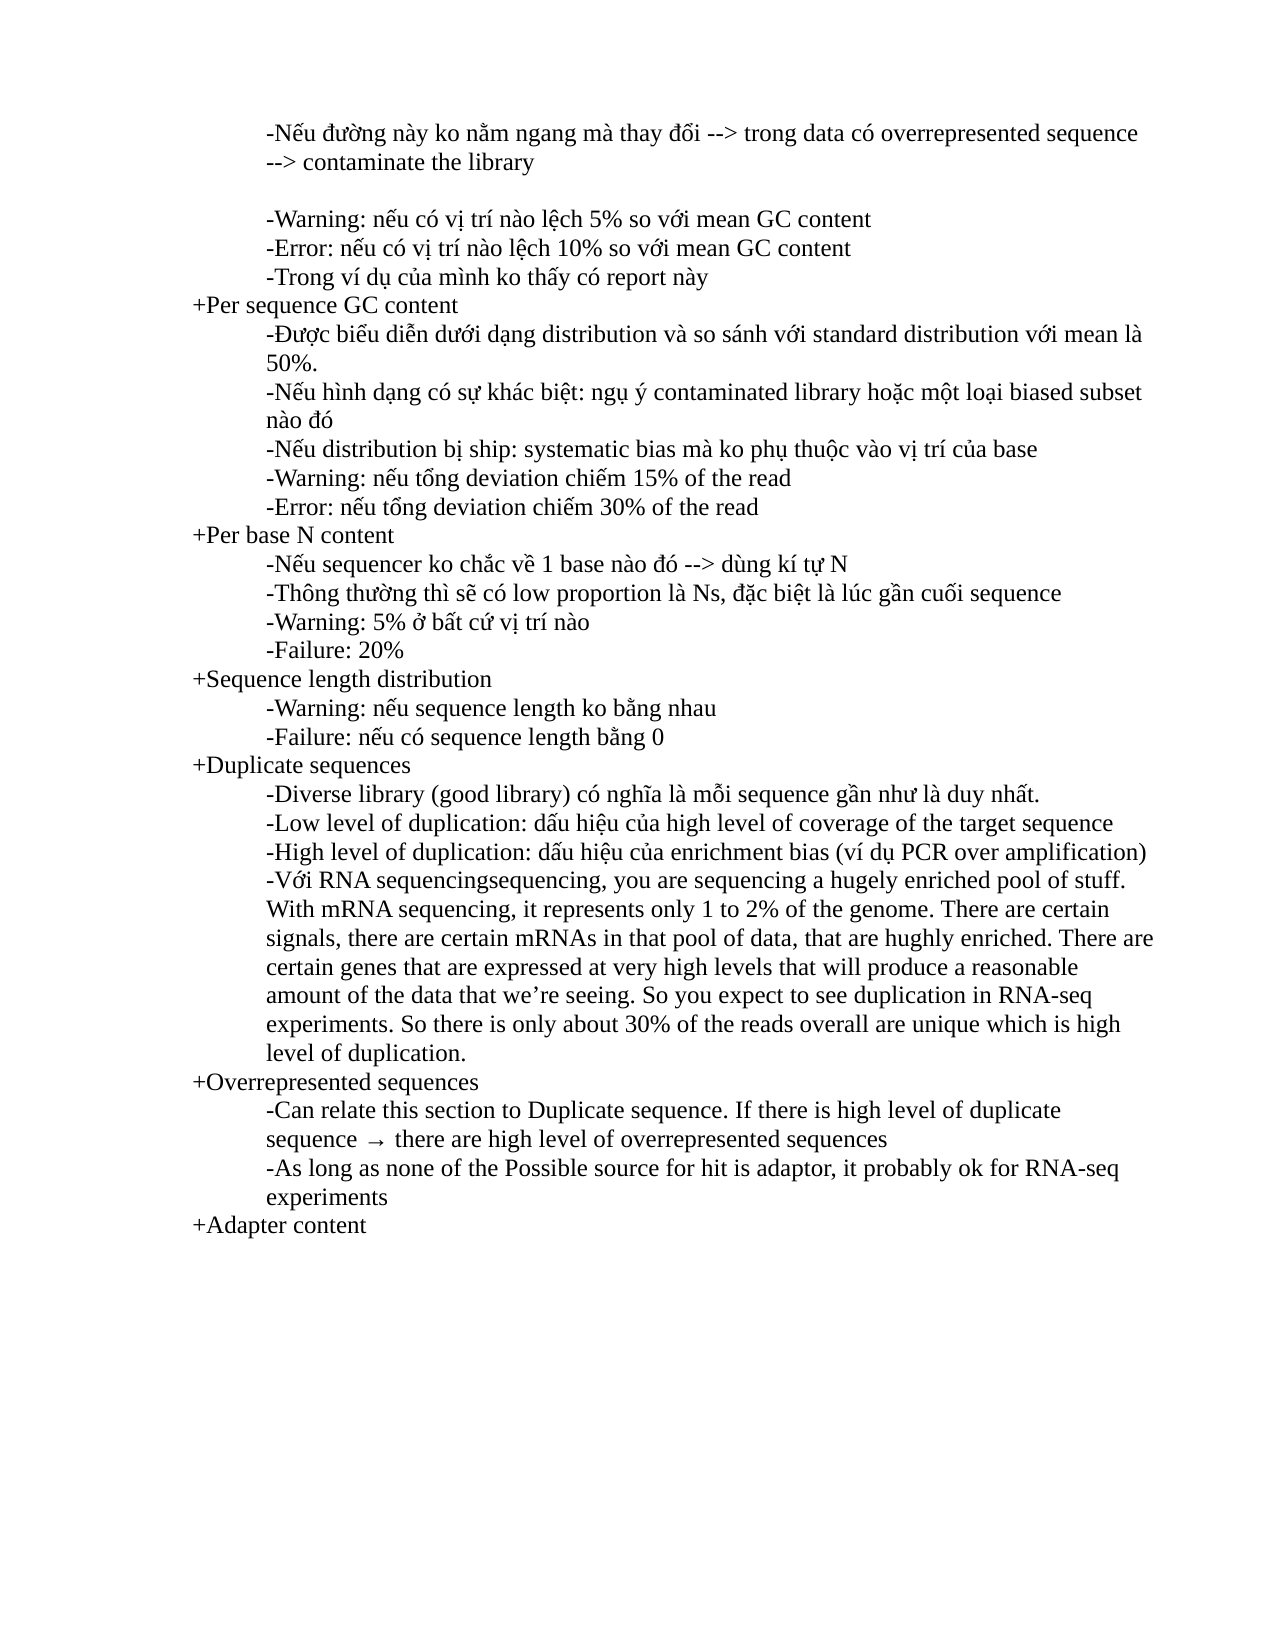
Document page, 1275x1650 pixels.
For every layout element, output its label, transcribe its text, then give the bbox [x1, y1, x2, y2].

text -Error: nếu tổng deviation chiếm 30% of the read [118, 492, 1157, 521]
text +Per base N content [118, 521, 1157, 549]
text -Warning: 5% ở bất cứ vị trí nào [118, 607, 1157, 636]
text -Nếu sequencer ko chắc về 1 base nào đó --> dùng kí tự N [118, 549, 1157, 578]
text -Warning: nếu có vị trí nào lệch 5% so với mean GC content [118, 204, 1157, 233]
text -Trong ví dụ của mình ko thấy có report này [118, 262, 1157, 291]
text -Warning: nếu sequence length ko bằng nhau [118, 693, 1157, 722]
text -Với RNA sequencingsequencing, you are sequencing a hugely enriched pool of stuff. With mRNA sequencing, it represents only 1 to 2% of the genome. There are certain signals, there are certain mRNAs in that pool of data, that are hughly enriched. There are certain genes that are expressed at very high levels that will produce a reasonable amount of the data that we’re seeing. So you expect to see duplication in RNA-seq experiments. So there is only about 30% of the reads overall are unique which is high level of duplication. [118, 866, 1157, 1067]
text -Nếu distribution bị ship: systematic bias mà ko phụ thuộc vào vị trí của base [118, 434, 1157, 463]
text +Overrepresented sequences [118, 1067, 1157, 1096]
text -Low level of duplication: dấu hiệu của high level of coverage of the target sequence [118, 808, 1157, 837]
text -Can relate this section to Duplicate sequence. If there is high level of duplicate sequence → there are high level of overrepresented sequences [118, 1096, 1157, 1153]
text -Thông thường thì sẽ có low proportion là Ns, đặc biệt là lúc gần cuối sequence [118, 578, 1157, 607]
text +Sequence length distribution [118, 664, 1157, 693]
text -Warning: nếu tổng deviation chiếm 15% of the read [118, 463, 1157, 492]
text +Per sequence GC content [118, 291, 1157, 319]
text -Nếu hình dạng có sự khác biệt: ngụ ý contaminated library hoặc một loại biased subset nào đó [118, 377, 1157, 434]
text -Diverse library (good library) có nghĩa là mỗi sequence gần như là duy nhất. [118, 779, 1157, 808]
text -High level of duplication: dấu hiệu của enrichment bias (ví dụ PCR over amplification) [118, 837, 1157, 866]
text +Duplicate sequences [118, 751, 1157, 779]
text -Nếu đường này ko nằm ngang mà thay đổi --> trong data có overrepresented sequence --> contaminate the library [118, 118, 1157, 176]
text +Adapter content [118, 1211, 1157, 1239]
text -Được biểu diễn dưới dạng distribution và so sánh với standard distribution với mean là 50%. [118, 319, 1157, 377]
text -Failure: 20% [118, 636, 1157, 664]
text -As long as none of the Possible source for hit is adaptor, it probably ok for RNA-seq experiments [118, 1153, 1157, 1211]
text -Error: nếu có vị trí nào lệch 10% so với mean GC content [118, 233, 1157, 262]
text -Failure: nếu có sequence length bằng 0 [118, 722, 1157, 751]
